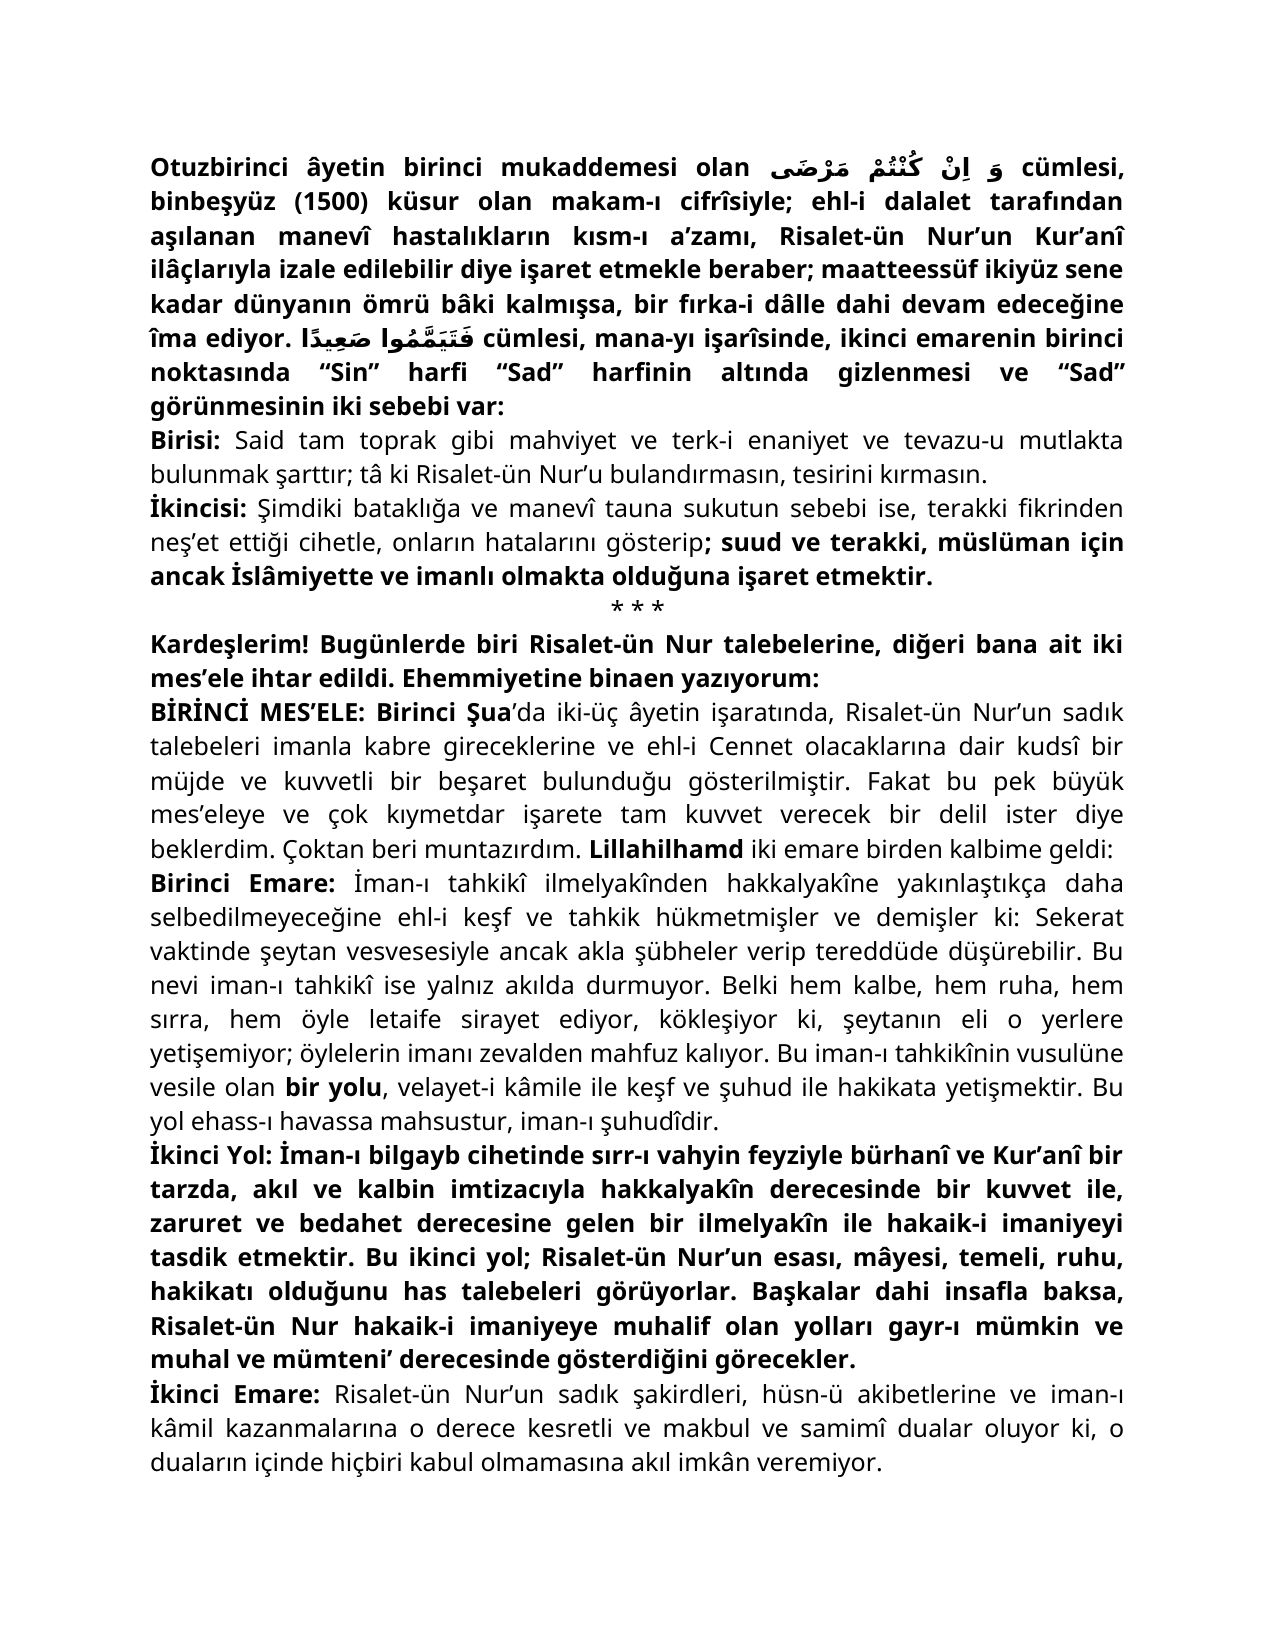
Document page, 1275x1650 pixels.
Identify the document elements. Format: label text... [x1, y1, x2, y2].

text İkinci Emare: Risalet-ün Nur’un sadık şakirdleri, hüsn-ü akibetlerine ve iman-ı kâmil kazanmalarına o derece kesretli ve makbul ve samimî dualar oluyor ki, o duaların içinde hiçbiri kabul olmamasına akıl imkân veremiyor. [150, 1376, 1125, 1478]
text Birisi: Said tam toprak gibi mahviyet ve terk-i enaniyet ve tevazu-u mutlakta bulunmak şarttır; tâ ki Risalet-ün Nur’u bulandırmasın, tesirini kırmasın. [150, 422, 1125, 491]
text Birinci Emare: İman-ı tahkikî ilmelyakînden hakkalyakîne yakınlaştıkça daha selbedilmeyeceğine ehl-i keşf ve tahkik hükmetmişler ve demişler ki: Sekerat vaktinde şeytan vesvesesiyle ancak akla şübheler verip tereddüde düşürebilir. Bu nevi iman-ı tahkikî ise yalnız akılda durmuyor. Belki hem kalbe, hem ruha, hem sırra, hem öyle letaife sirayet ediyor, kökleşiyor ki, şeytanın eli o yerlere yetişemiyor; öylelerin imanı zevalden mahfuz kalıyor. Bu iman-ı tahkikînin vusulüne vesile olan bir yolu, velayet-i kâmile ile keşf ve şuhud ile hakikata yetişmektir. Bu yol ehass-ı havassa mahsustur, iman-ı şuhudîdir. [150, 865, 1125, 1138]
text * * * [150, 593, 1125, 627]
text İkincisi: Şimdiki bataklığa ve manevî tauna sukutun sebebi ise, terakki fikrinden neş’et ettiği cihetle, onların hatalarını gösterip; suud ve terakki, müslüman için ancak İslâmiyette ve imanlı olmakta olduğuna işaret etmektir. [150, 491, 1125, 593]
text Otuzbirinci âyetin birinci mukaddemesi olan وَ اِنْ كُنْتُمْ مَرْضَى cümlesi, binbeşyüz (1500) küsur olan makam-ı cifrîsiyle; ehl-i dalalet tarafından aşılanan manevî hastalıkların kısm-ı a’zamı, Risalet-ün Nur’un Kur’anî ilâçlarıyla izale edilebilir diye işaret etmekle beraber; maatteessüf ikiyüz sene kadar dünyanın ömrü bâki kalmışsa, bir fırka-i dâlle dahi devam edeceğine îma ediyor. فَتَيَمَّمُوا صَعِيدًا cümlesi, mana-yı işarîsinde, ikinci emarenin birinci noktasında “Sin” harfi “Sad” harfinin altında gizlenmesi ve “Sad” görünmesinin iki sebebi var: [150, 150, 1125, 422]
text Kardeşlerim! Bugünlerde biri Risalet-ün Nur talebelerine, diğeri bana ait iki mes’ele ihtar edildi. Ehemmiyetine binaen yazıyorum: [150, 627, 1125, 695]
text BİRİNCİ MES’ELE: Birinci Şua’da iki-üç âyetin işaratında, Risalet-ün Nur’un sadık talebeleri imanla kabre gireceklerine ve ehl-i Cennet olacaklarına dair kudsî bir müjde ve kuvvetli bir beşaret bulunduğu gösterilmiştir. Fakat bu pek büyük mes’eleye ve çok kıymetdar işarete tam kuvvet verecek bir delil ister diye beklerdim. Çoktan beri muntazırdım. Lillahilhamd iki emare birden kalbime geldi: [150, 695, 1125, 865]
text İkinci Yol: İman-ı bilgayb cihetinde sırr-ı vahyin feyziyle bürhanî ve Kur’anî bir tarzda, akıl ve kalbin imtizacıyla hakkalyakîn derecesinde bir kuvvet ile, zaruret ve bedahet derecesine gelen bir ilmelyakîn ile hakaik-i imaniyeyi tasdik etmektir. Bu ikinci yol; Risalet-ün Nur’un esası, mâyesi, temeli, ruhu, hakikatı olduğunu has talebeleri görüyorlar. Başkalar dahi insafla baksa, Risalet-ün Nur hakaik-i imaniyeye muhalif olan yolları gayr-ı mümkin ve muhal ve mümteni’ derecesinde gösterdiğini görecekler. [150, 1138, 1125, 1376]
